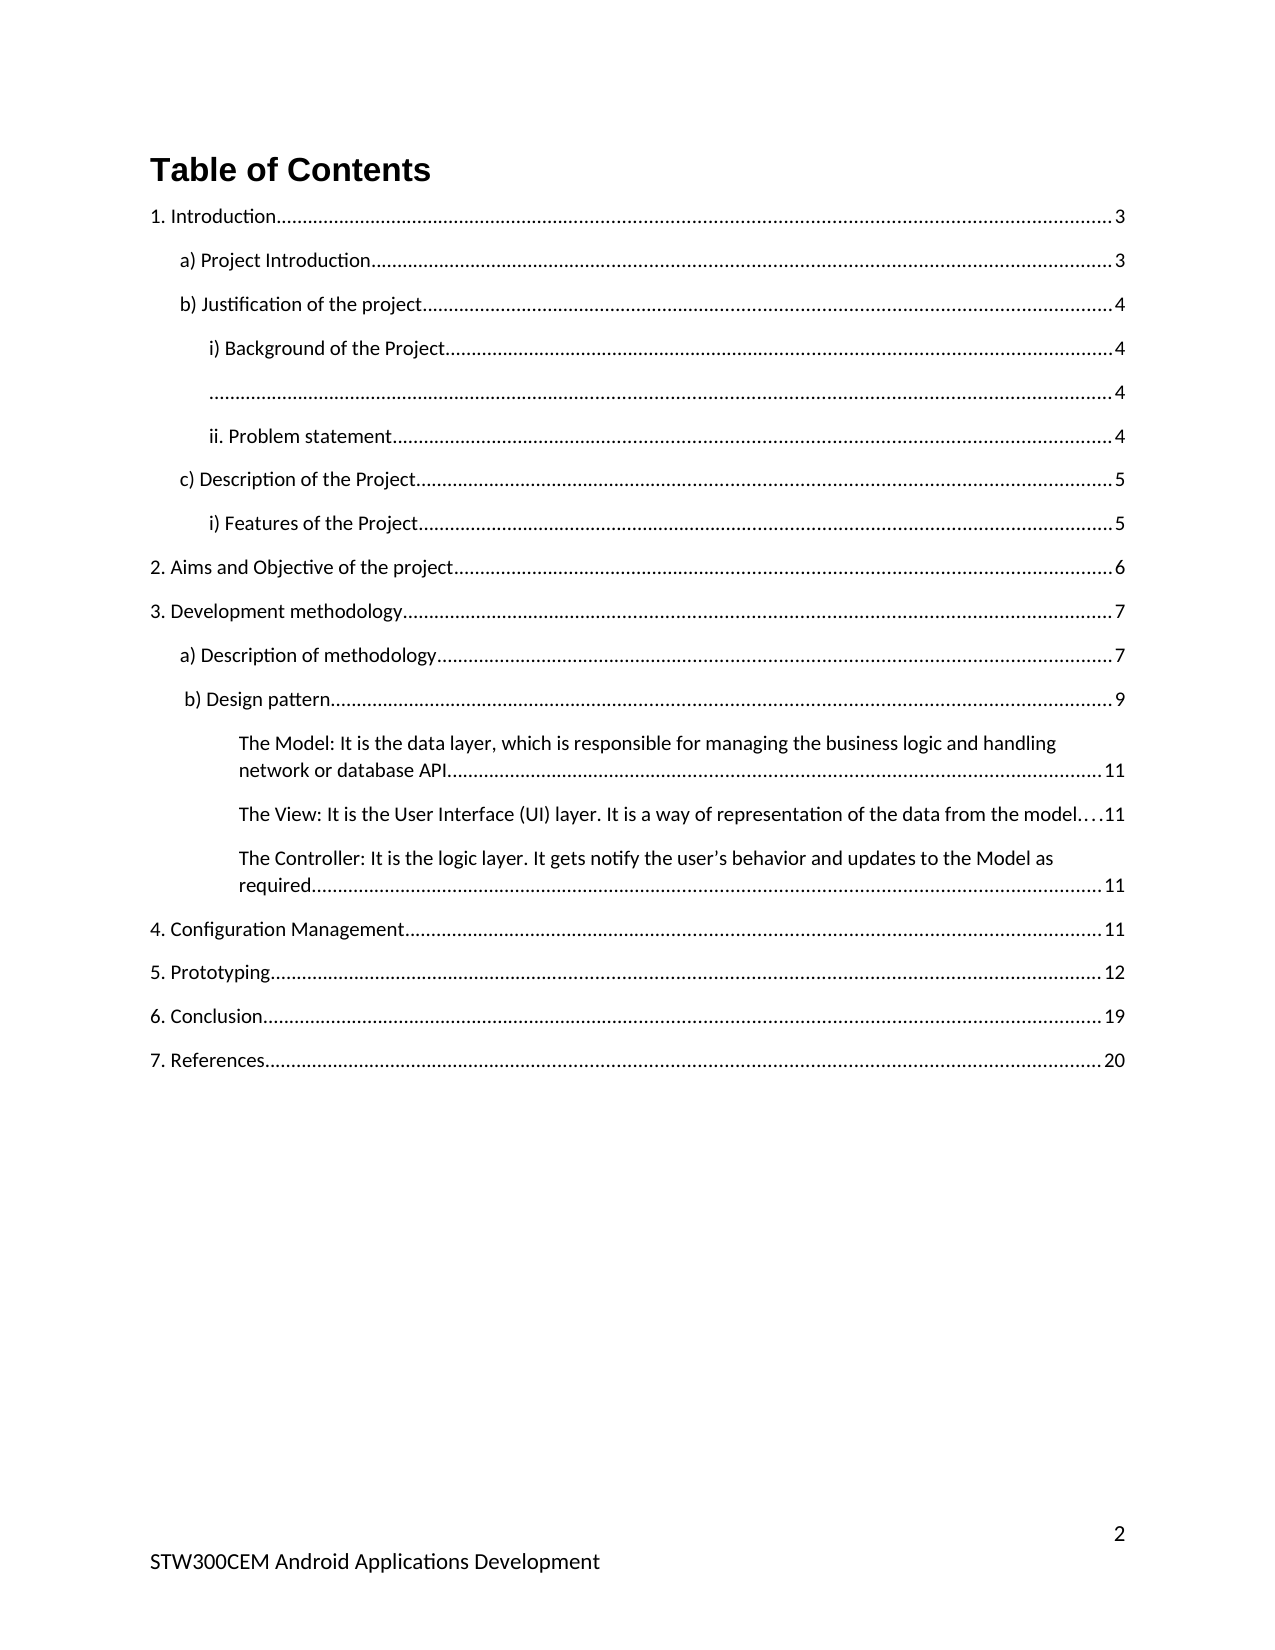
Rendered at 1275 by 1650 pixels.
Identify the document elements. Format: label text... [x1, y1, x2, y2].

text a) Project Introduction 3 [179, 247, 1125, 273]
text ii. Problem statement 4 [209, 423, 1125, 448]
text i) Background of the Project 4 [209, 335, 1125, 361]
text 4. Configuration Management 11 [150, 916, 1125, 941]
text The View: It is the User Interface (UI) layer. It is a way of representation of the data from the model. 11 [238, 801, 1125, 826]
text a) Description of methodology 7 [179, 642, 1125, 667]
text 2. Aims and Objective of the project 6 [150, 554, 1125, 580]
text i) Features of the Project 5 [209, 511, 1125, 536]
text 6. Conclusion 19 [150, 1003, 1125, 1029]
text 1. Introduction 3 [150, 203, 1125, 229]
text 3. Development methodology 7 [150, 598, 1125, 624]
text b) Design pattern 9 [179, 686, 1125, 711]
text 4 [209, 379, 1125, 404]
subtitle Table of Contents [150, 150, 1125, 188]
text 7. References 20 [150, 1047, 1125, 1073]
text b) Justification of the project 4 [179, 291, 1125, 317]
text The Controller: It is the logic layer. It gets notify the user’s behavior and updates to the Model as required. 11 [238, 845, 1125, 897]
text The Model: It is the data layer, which is responsible for managing the business logic and handling network or database API. 11 [238, 730, 1125, 782]
text c) Description of the Project 5 [179, 467, 1125, 492]
text 5. Prototyping 12 [150, 959, 1125, 985]
